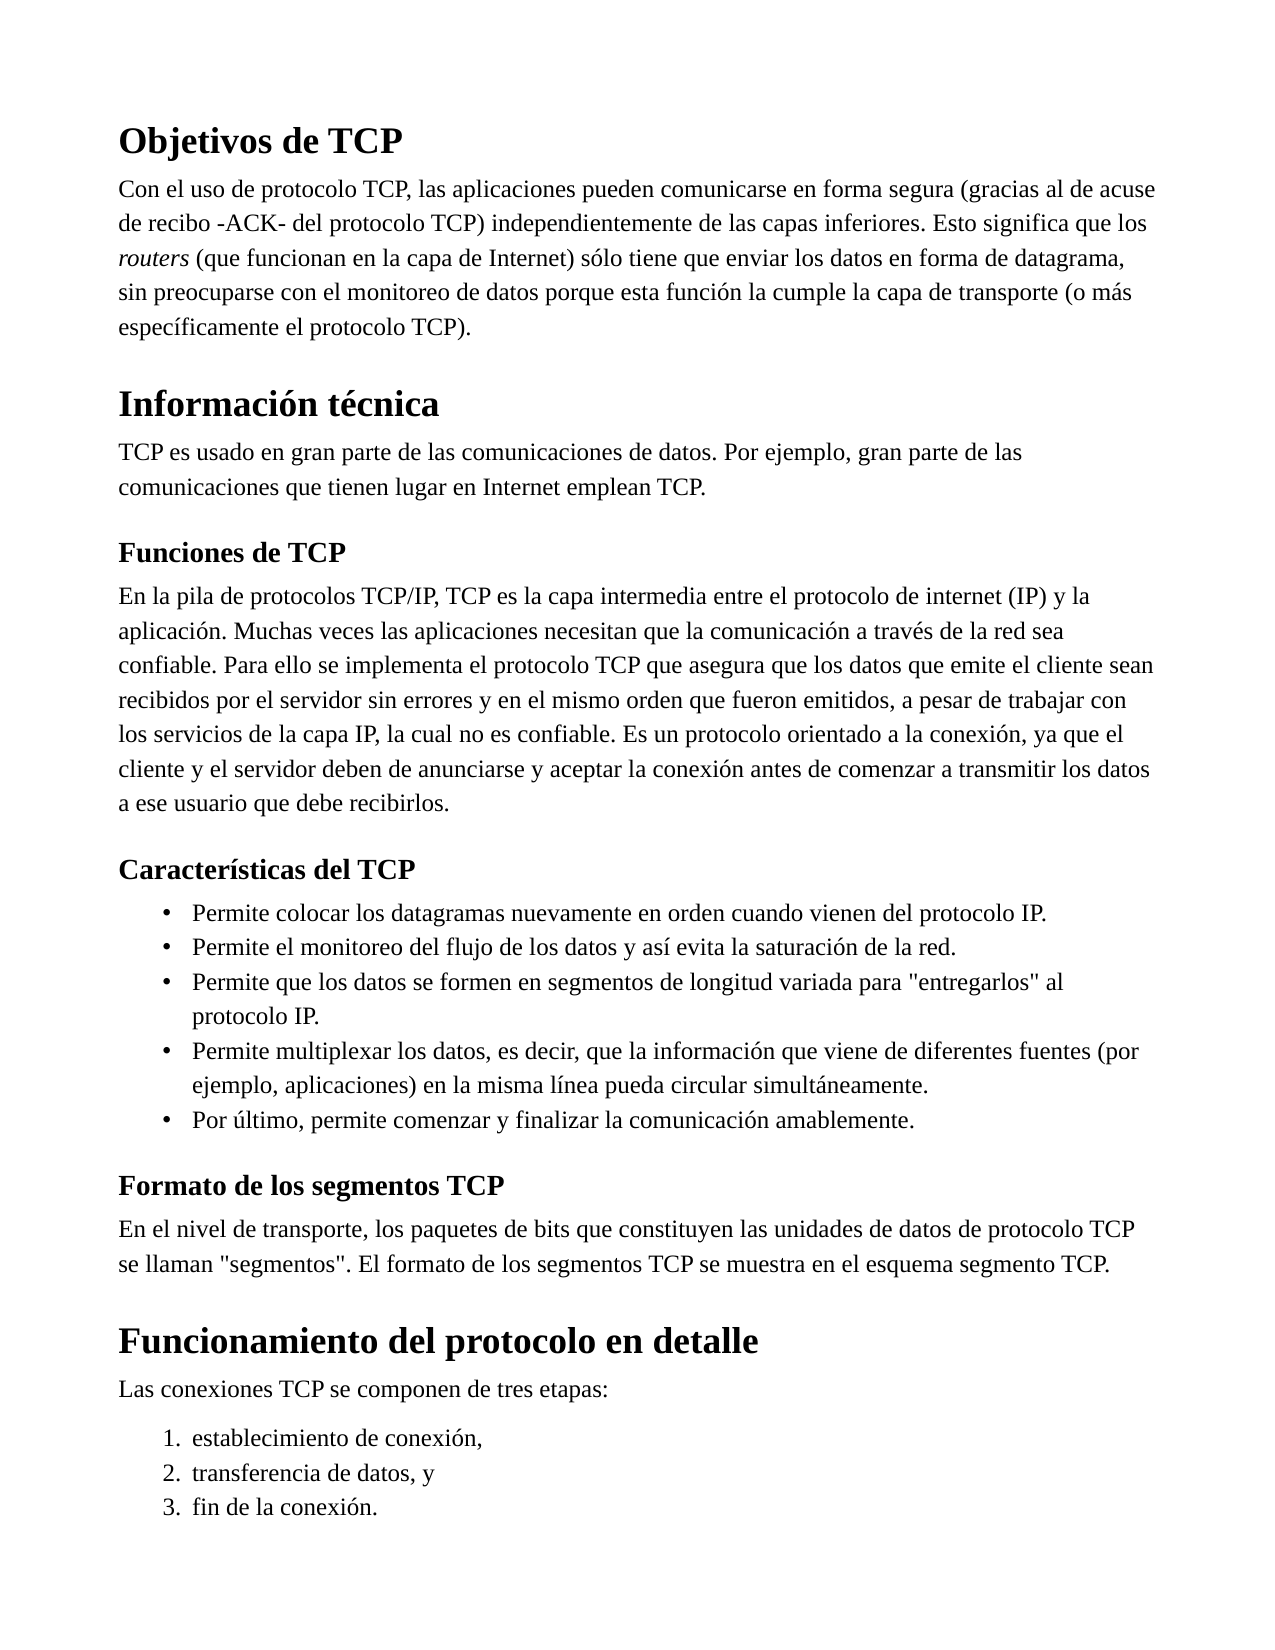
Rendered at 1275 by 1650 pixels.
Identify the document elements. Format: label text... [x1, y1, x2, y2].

list Permite que los datos se formen en segmentos de longitud variada para "entregarlos" al protocolo IP. [162, 967, 1157, 1030]
list Permite multiplexar los datos, es decir, que la información que viene de diferentes fuentes (por ejemplo, aplicaciones) en la misma línea pueda circular simultáneamente. [162, 1036, 1157, 1099]
subtitle Funciones de TCP [118, 535, 1157, 569]
text En el nivel de transporte, los paquetes de bits que constituyen las unidades de datos de protocolo TCP se llaman "segmentos". El formato de los segmentos TCP se muestra en el esquema segmento TCP. [118, 1214, 1157, 1278]
list Permite colocar los datagramas nuevamente en orden cuando vienen del protocolo IP. [162, 898, 1157, 927]
text En la pila de protocolos TCP/IP, TCP es la capa intermedia entre el protocolo de internet (IP) y la aplicación. Muchas veces las aplicaciones necesitan que la comunicación a través de la red sea confiable. Para ello se implementa el protocolo TCP que asegura que los datos que emite el cliente sean recibidos por el servidor sin errores y en el mismo orden que fueron emitidos, a pesar de trabajar con los servicios de la capa IP, la cual no es confiable. Es un protocolo orientado a la conexión, ya que el cliente y el servidor deben de anunciarse y aceptar la conexión antes de comenzar a transmitir los datos a ese usuario que debe recibirlos. [118, 581, 1157, 817]
list Permite el monitoreo del flujo de los datos y así evita la saturación de la red. [162, 932, 1157, 961]
text Con el uso de protocolo TCP, las aplicaciones pueden comunicarse en forma segura (gracias al de acuse de recibo -ACK- del protocolo TCP) independientemente de las capas inferiores. Esto significa que los routers (que funcionan en la capa de Internet) sólo tiene que enviar los datos en forma de datagrama, sin preocuparse con el monitoreo de datos porque esta función la cumple la capa de transporte (o más específicamente el protocolo TCP). [118, 174, 1157, 340]
list transferencia de datos, y [162, 1458, 1157, 1487]
subtitle Formato de los segmentos TCP [118, 1168, 1157, 1202]
subtitle Información técnica [118, 382, 1157, 425]
text TCP es usado en gran parte de las comunicaciones de datos. Por ejemplo, gran parte de las comunicaciones que tienen lugar en Internet emplean TCP. [118, 437, 1157, 500]
list establecimiento de conexión, [162, 1423, 1157, 1452]
subtitle Objetivos de TCP [118, 118, 1157, 161]
list Por último, permite comenzar y finalizar la comunicación amablemente. [162, 1105, 1157, 1133]
list fin de la conexión. [162, 1492, 1157, 1521]
subtitle Características del TCP [118, 852, 1157, 885]
subtitle Funcionamiento del protocolo en detalle [118, 1319, 1157, 1362]
text Las conexiones TCP se componen de tres etapas: [118, 1374, 1157, 1403]
